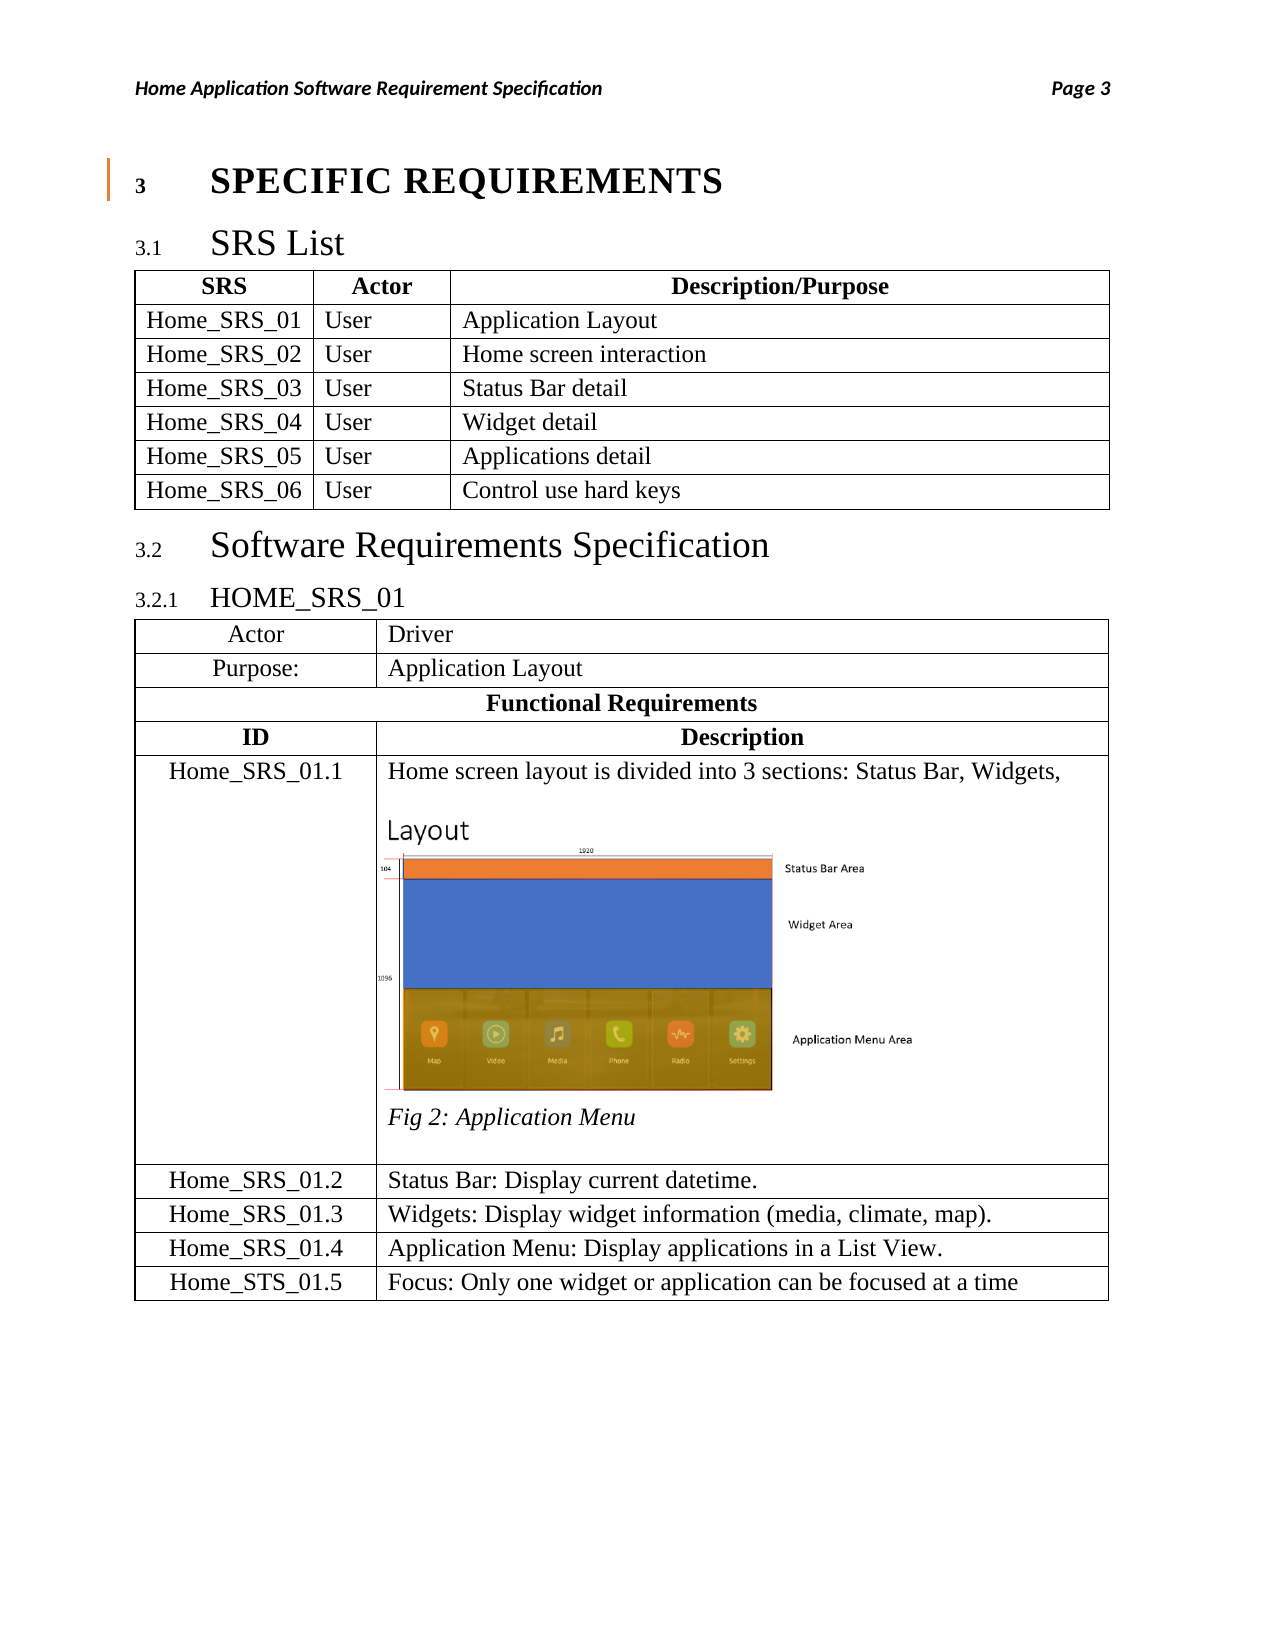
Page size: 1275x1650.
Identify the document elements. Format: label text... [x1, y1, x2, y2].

table_cell Home screen layout is divided into 3 sections: Status Bar, Widgets, Fig 2: Application Menu [377, 756, 1108, 1164]
subtitle Home_SRS_01 [135, 580, 1140, 613]
table_cell Widgets: Display widget information (media, climate, map). [377, 1199, 1108, 1232]
table_cell User [314, 339, 450, 372]
table_cell Status Bar detail [451, 373, 1109, 406]
table_cell Focus: Only one widget or application can be focused at a time [377, 1267, 1108, 1300]
subtitle Specific Requirements [110, 158, 1140, 201]
table_header Driver [377, 620, 1108, 652]
table_cell Home_SRS_03 [136, 373, 313, 406]
table_cell Home_SRS_02 [136, 339, 313, 372]
table_cell Description [377, 722, 1108, 755]
table_cell Home_SRS_05 [136, 441, 313, 474]
table_cell Home_SRS_04 [136, 407, 313, 440]
table_cell Application Layout [377, 654, 1108, 687]
table_cell User [314, 305, 450, 338]
table_header Description/Purpose [451, 271, 1109, 304]
subtitle SRS List [135, 220, 1140, 263]
table_cell Application Menu: Display applications in a List View. [377, 1233, 1108, 1266]
table_cell User [314, 407, 450, 440]
table_cell Functional Requirements [136, 688, 1108, 721]
table_cell Home_SRS_06 [136, 475, 313, 508]
table_cell Applications detail [451, 441, 1109, 474]
table_cell Home_SRS_01.4 [136, 1233, 376, 1266]
table_header Actor [314, 271, 450, 304]
table_header SRS [136, 271, 313, 304]
table_cell ID [136, 722, 376, 755]
table_cell Home_SRS_01 [136, 305, 313, 338]
table_cell Status Bar: Display current datetime. [377, 1165, 1108, 1198]
table_cell Purpose: [136, 654, 376, 687]
table_cell Home screen interaction [451, 339, 1109, 372]
table_cell Home_STS_01.5 [136, 1267, 376, 1300]
subtitle Software Requirements Specification [135, 522, 1140, 565]
table_cell User [314, 441, 450, 474]
table_cell Home_SRS_01.3 [136, 1199, 376, 1232]
table_cell User [314, 373, 450, 406]
table_cell Control use hard keys [451, 475, 1109, 508]
table_cell Application Layout [451, 305, 1109, 338]
table_header Actor [136, 620, 376, 652]
table_cell Home_SRS_01.1 [136, 756, 376, 1164]
table_cell User [314, 475, 450, 508]
table_cell Widget detail [451, 407, 1109, 440]
table_cell Home_SRS_01.2 [136, 1165, 376, 1198]
